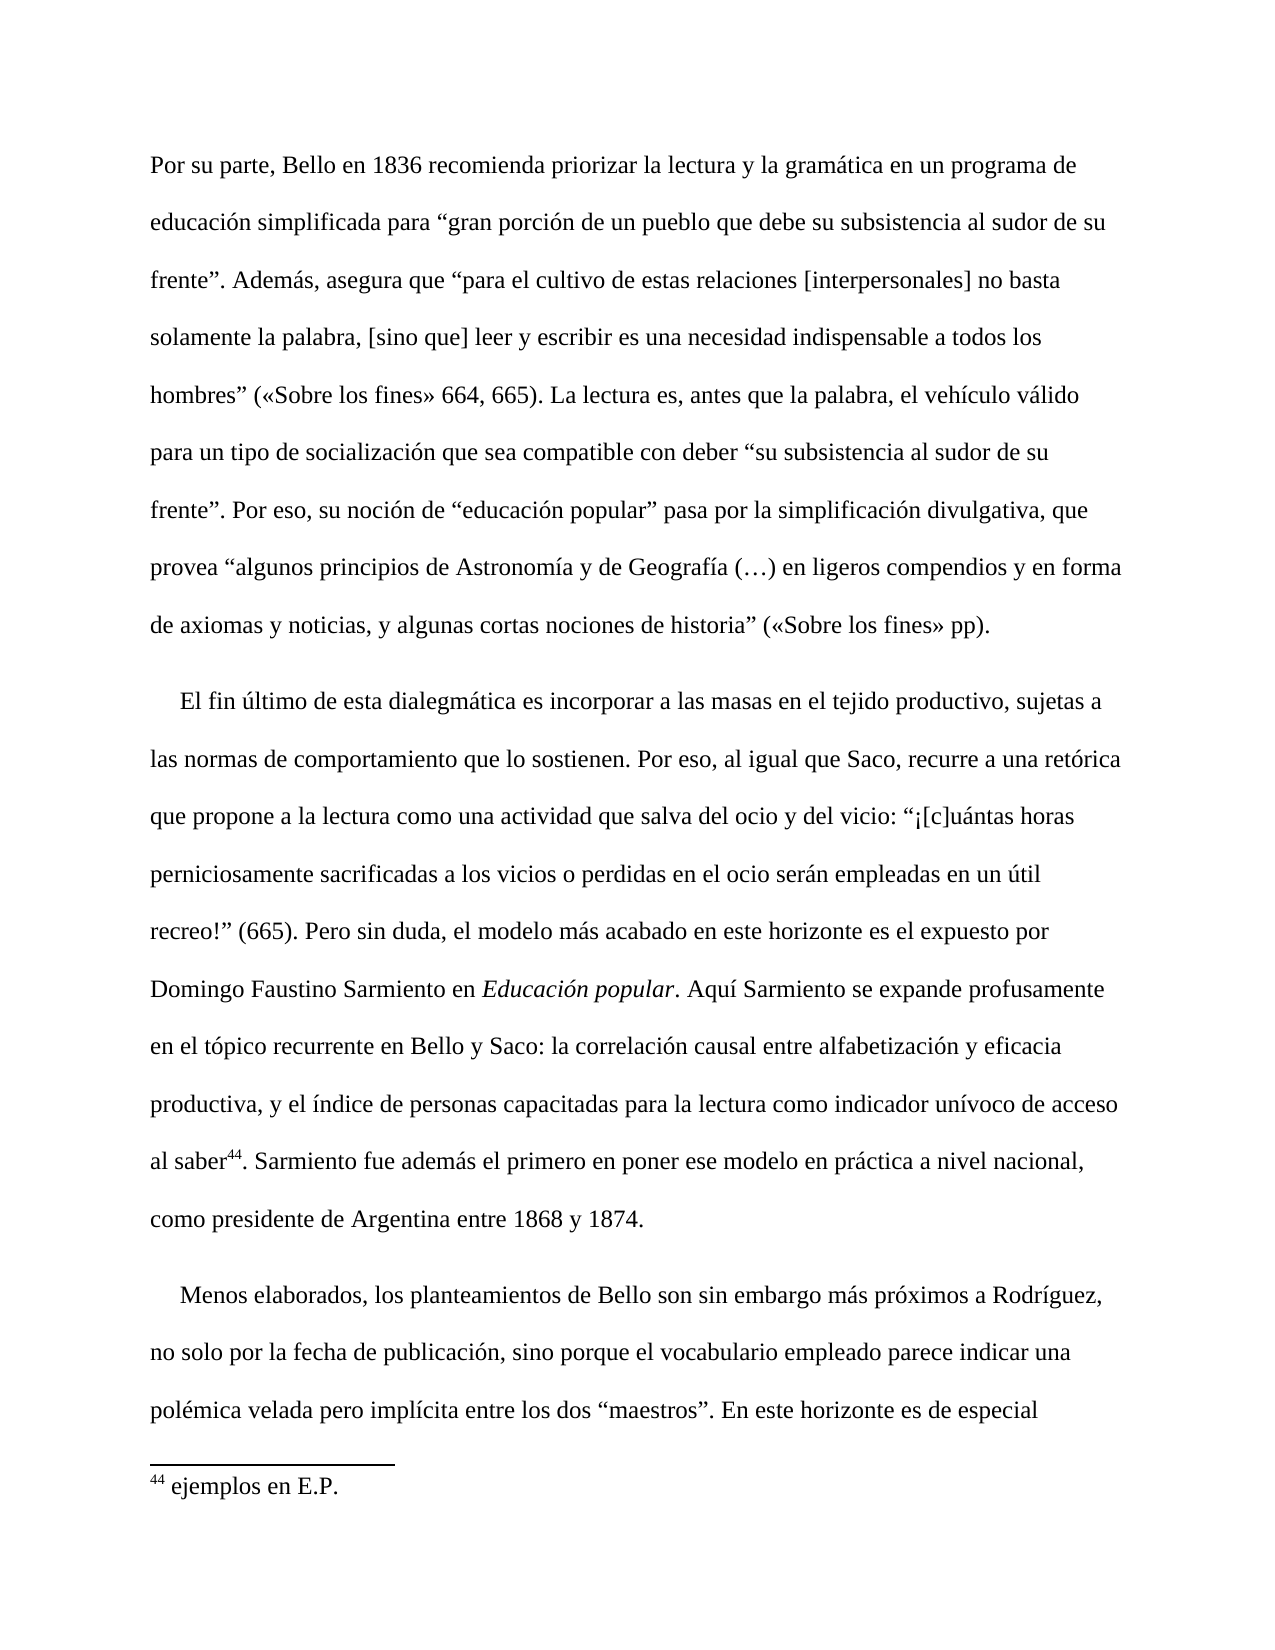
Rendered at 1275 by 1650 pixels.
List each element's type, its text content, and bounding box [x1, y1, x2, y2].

text El fin último de esta dialegmática es incorporar a las masas en el tejido productivo, sujetas a las normas de comportamiento que lo sostienen. Por eso, al igual que Saco, recurre a una retórica que propone a la lectura como una actividad que salva del ocio y del vicio: “¡[c]uántas horas perniciosamente sacrificadas a los vicios o perdidas en el ocio serán empleadas en un útil recreo!” (665). Pero sin duda, el modelo más acabado en este horizonte es el expuesto por Domingo Faustino Sarmiento en Educación popular. Aquí Sarmiento se expande profusamente en el tópico recurrente en Bello y Saco: la correlación causal entre alfabetización y eficacia productiva, y el índice de personas capacitadas para la lectura como indicador unívoco de acceso al saber. Sarmiento fue además el primero en poner ese modelo en práctica a nivel nacional, como presidente de Argentina entre 1868 y 1874. [150, 686, 1125, 1232]
text Por su parte, Bello en 1836 recomienda priorizar la lectura y la gramática en un programa de educación simplificada para “gran porción de un pueblo que debe su subsistencia al sudor de su frente”. Además, asegura que “para el cultivo de estas relaciones [interpersonales] no basta solamente la palabra, [sino que] leer y escribir es una necesidad indispensable a todos los hombres” («Sobre los fines» 664, 665). La lectura es, antes que la palabra, el vehículo válido para un tipo de socialización que sea compatible con deber “su subsistencia al sudor de su frente”. Por eso, su noción de “educación popular” pasa por la simplificación divulgativa, que provea “algunos principios de Astronomía y de Geografía (…) en ligeros compendios y en forma de axiomas y noticias, y algunas cortas nociones de historia” («Sobre los fines» pp). [150, 150, 1125, 639]
text Menos elaborados, los planteamientos de Bello son sin embargo más próximos a Rodríguez, no solo por la fecha de publicación, sino porque el vocabulario empleado parece indicar una polémica velada pero implícita entre los dos “maestros”. En este horizonte es de especial [150, 1280, 1125, 1424]
text ejemplos en E.P. [150, 1471, 1125, 1500]
